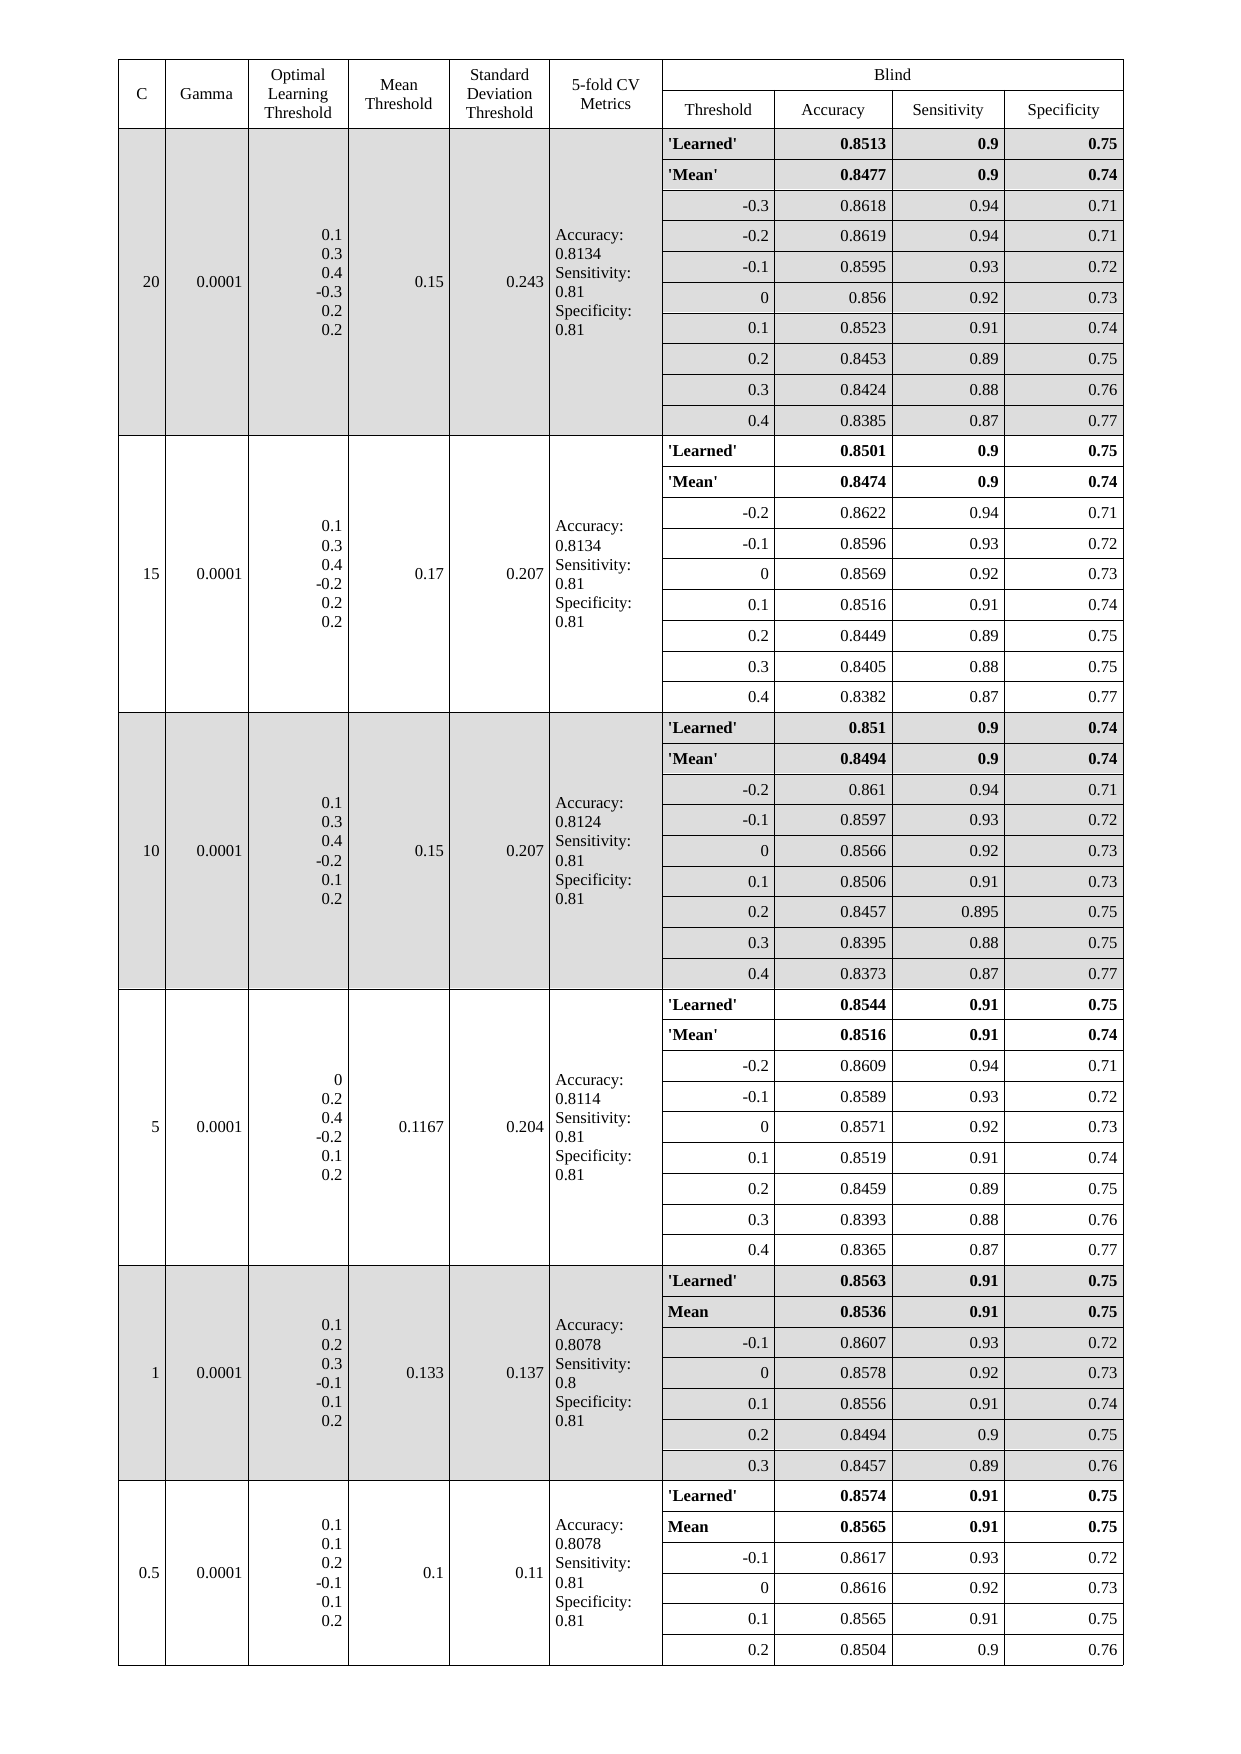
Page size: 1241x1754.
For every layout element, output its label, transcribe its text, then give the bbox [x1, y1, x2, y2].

table_cell 0.88 [893, 928, 1004, 958]
table_cell 0.92 [893, 1574, 1004, 1603]
table_cell 0.1 0.1 0.2 -0.1 0.1 0.2 [249, 1481, 348, 1664]
table_cell 0.9 [893, 467, 1004, 497]
table_cell 0.94 [893, 221, 1004, 251]
table_cell 0.75 [1005, 1481, 1123, 1511]
table_cell 0.8459 [775, 1174, 892, 1204]
table_cell 0.8405 [775, 652, 892, 681]
table_cell 0.75 [1005, 1297, 1123, 1327]
table_cell 0 [663, 283, 774, 312]
table_cell 0.71 [1005, 221, 1123, 251]
table_cell 'Learned' [663, 436, 774, 466]
table_cell 0.4 [663, 682, 774, 712]
table_cell 0.75 [1005, 344, 1123, 374]
table_cell 0.8609 [775, 1051, 892, 1081]
table_cell 0.87 [893, 406, 1004, 435]
table_cell 0.75 [1005, 1420, 1123, 1449]
table_cell 0.8393 [775, 1205, 892, 1234]
table_cell 0.71 [1005, 775, 1123, 804]
table_cell Accuracy: 0.8134 Sensitivity: 0.81 Specificity: 0.81 [550, 129, 662, 435]
table_cell 0.8565 [775, 1604, 892, 1634]
table_cell 0 [663, 1112, 774, 1142]
table_cell 0.8494 [775, 1420, 892, 1449]
table_cell 0.8597 [775, 805, 892, 835]
table_cell 0.92 [893, 836, 1004, 866]
table_cell 0.137 [450, 1266, 549, 1480]
table_cell 0.76 [1005, 1635, 1123, 1664]
table_cell 0.2 [663, 1420, 774, 1449]
table_cell 0.76 [1005, 1451, 1123, 1480]
table_cell Accuracy: 0.8134 Sensitivity: 0.81 Specificity: 0.81 [550, 436, 662, 712]
table_cell 0.94 [893, 498, 1004, 528]
table_cell 0.9 [893, 1420, 1004, 1449]
table_cell 'Learned' [663, 129, 774, 159]
table_cell 0.74 [1005, 1143, 1123, 1173]
table_cell 0.76 [1005, 1205, 1123, 1234]
table_cell 0.8571 [775, 1112, 892, 1142]
table_cell 0.74 [1005, 590, 1123, 620]
table_cell 0.94 [893, 191, 1004, 220]
table_cell 0.87 [893, 1235, 1004, 1265]
table_cell 0.8516 [775, 590, 892, 620]
table_cell -0.3 [663, 191, 774, 220]
table_cell 0.91 [893, 867, 1004, 896]
table_cell 0.75 [1005, 990, 1123, 1019]
table_cell 0.3 [663, 928, 774, 958]
table_cell -0.1 [663, 1082, 774, 1111]
table_cell 0.3 [663, 1451, 774, 1480]
table_cell 0.75 [1005, 1512, 1123, 1542]
table_cell 0.8513 [775, 129, 892, 159]
table_cell 0.91 [893, 1481, 1004, 1511]
table_cell 0.2 [663, 621, 774, 651]
table_cell 0.2 [663, 897, 774, 927]
table_cell 0.8556 [775, 1389, 892, 1419]
table_cell 0.91 [893, 1604, 1004, 1634]
table_cell Accuracy: 0.8124 Sensitivity: 0.81 Specificity: 0.81 [550, 713, 662, 988]
table_cell 0.3 [663, 1205, 774, 1234]
table_cell 0.71 [1005, 498, 1123, 528]
table_cell 0.895 [893, 897, 1004, 927]
table_cell 0.8382 [775, 682, 892, 712]
table_cell 0.1 [663, 314, 774, 343]
table_cell 0.0001 [166, 990, 248, 1265]
table_cell 0.2 [663, 1174, 774, 1204]
table_cell 0.89 [893, 621, 1004, 651]
table_cell 0.74 [1005, 713, 1123, 743]
table_cell 0.93 [893, 805, 1004, 835]
table_cell 1 [119, 1266, 165, 1480]
table_cell 0.8516 [775, 1020, 892, 1050]
table_cell 0.72 [1005, 529, 1123, 558]
table_header 5-fold CV Metrics [550, 60, 662, 128]
table_cell Threshold [663, 91, 774, 128]
table_cell 0.1 [663, 1604, 774, 1634]
table_cell -0.2 [663, 775, 774, 804]
table_cell 0.8453 [775, 344, 892, 374]
table_cell 0.88 [893, 652, 1004, 681]
table_cell 0.8616 [775, 1574, 892, 1603]
table_header Standard Deviation Threshold [450, 60, 549, 128]
table_cell 5 [119, 990, 165, 1265]
table_cell 0.0001 [166, 129, 248, 435]
table_cell 0.9 [893, 744, 1004, 773]
table_cell 0.8622 [775, 498, 892, 528]
table_cell Accuracy [775, 91, 892, 128]
table_cell 0.75 [1005, 1266, 1123, 1296]
table_cell 0.8501 [775, 436, 892, 466]
table_cell 0.0001 [166, 713, 248, 988]
table_cell 15 [119, 436, 165, 712]
table_header Mean Threshold [349, 60, 449, 128]
table_cell 0.89 [893, 344, 1004, 374]
table_cell 0.73 [1005, 283, 1123, 312]
table_cell 0.92 [893, 1112, 1004, 1142]
table_cell 0.8457 [775, 897, 892, 927]
table_cell 0.11 [450, 1481, 549, 1664]
table_cell 0.8607 [775, 1328, 892, 1357]
table_cell 0.91 [893, 1143, 1004, 1173]
table_cell Specificity [1005, 91, 1123, 128]
table_cell 0.8506 [775, 867, 892, 896]
table_cell 0.5 [119, 1481, 165, 1664]
table_cell 0.74 [1005, 1020, 1123, 1050]
table_cell 0.91 [893, 1512, 1004, 1542]
table_cell -0.2 [663, 498, 774, 528]
table_cell 0.75 [1005, 1604, 1123, 1634]
table_cell 0.8494 [775, 744, 892, 773]
table_cell 0.8373 [775, 959, 892, 988]
table_cell 0.74 [1005, 744, 1123, 773]
table_cell 0.8457 [775, 1451, 892, 1480]
table_cell 0.76 [1005, 375, 1123, 405]
table_cell 0.8574 [775, 1481, 892, 1511]
table_cell 0.8523 [775, 314, 892, 343]
table_cell 0.74 [1005, 160, 1123, 189]
table_cell 0.207 [450, 436, 549, 712]
table_cell 0.8395 [775, 928, 892, 958]
table_cell 0.74 [1005, 1389, 1123, 1419]
table_cell 0.75 [1005, 897, 1123, 927]
table_cell -0.1 [663, 252, 774, 282]
table_cell 0.92 [893, 1358, 1004, 1388]
table_cell 0.1 0.2 0.3 -0.1 0.1 0.2 [249, 1266, 348, 1480]
table_cell 0.0001 [166, 436, 248, 712]
table_cell 0.8618 [775, 191, 892, 220]
table_cell 0.1 [663, 1389, 774, 1419]
table_cell 0.8385 [775, 406, 892, 435]
table_cell 20 [119, 129, 165, 435]
table_cell 0.75 [1005, 652, 1123, 681]
table_cell 0.9 [893, 713, 1004, 743]
table_cell 0.72 [1005, 805, 1123, 835]
table_header Gamma [166, 60, 248, 128]
table_cell 0.4 [663, 959, 774, 988]
table_cell 0.856 [775, 283, 892, 312]
table_cell 0.1 0.3 0.4 -0.2 0.1 0.2 [249, 713, 348, 988]
table_cell 0.4 [663, 406, 774, 435]
table_cell 0.91 [893, 1266, 1004, 1296]
table_cell 0.8617 [775, 1543, 892, 1572]
table_cell 'Mean' [663, 1020, 774, 1050]
table_cell 0.8563 [775, 1266, 892, 1296]
table_cell -0.1 [663, 1543, 774, 1572]
table_cell 0.88 [893, 375, 1004, 405]
table_cell 0.91 [893, 990, 1004, 1019]
table_cell Sensitivity [893, 91, 1004, 128]
table_cell 0.75 [1005, 928, 1123, 958]
table_cell 0.243 [450, 129, 549, 435]
table_cell 0 [663, 559, 774, 589]
table_cell 'Learned' [663, 713, 774, 743]
table_cell 'Mean' [663, 744, 774, 773]
table_cell 0.8596 [775, 529, 892, 558]
table_cell -0.1 [663, 1328, 774, 1357]
table_cell 0.8595 [775, 252, 892, 282]
table_cell 0.0001 [166, 1266, 248, 1480]
table_cell 0.8449 [775, 621, 892, 651]
table_cell 0.851 [775, 713, 892, 743]
table_cell 0.1 0.3 0.4 -0.2 0.2 0.2 [249, 436, 348, 712]
table_cell 0.8424 [775, 375, 892, 405]
table_cell 0.0001 [166, 1481, 248, 1664]
table_cell 0.204 [450, 990, 549, 1265]
table_cell Accuracy: 0.8114 Sensitivity: 0.81 Specificity: 0.81 [550, 990, 662, 1265]
table_cell 0.73 [1005, 867, 1123, 896]
table_cell 0.8544 [775, 990, 892, 1019]
table_cell 0.207 [450, 713, 549, 988]
table_cell 'Learned' [663, 1481, 774, 1511]
table_cell 0.1 [349, 1481, 449, 1664]
table_cell 0.73 [1005, 1358, 1123, 1388]
table_cell 0.861 [775, 775, 892, 804]
table_cell 0.133 [349, 1266, 449, 1480]
table_cell 0.73 [1005, 559, 1123, 589]
table_cell 0.8566 [775, 836, 892, 866]
table_cell 0.87 [893, 959, 1004, 988]
table_cell 0.91 [893, 590, 1004, 620]
table_cell 'Mean' [663, 467, 774, 497]
table_cell 0.88 [893, 1205, 1004, 1234]
table_cell 0.75 [1005, 1174, 1123, 1204]
table_cell 0.72 [1005, 1543, 1123, 1572]
table_cell 0.8536 [775, 1297, 892, 1327]
table_cell 'Learned' [663, 990, 774, 1019]
table_cell 0.77 [1005, 682, 1123, 712]
table_cell 0.9 [893, 1635, 1004, 1664]
table_cell Accuracy: 0.8078 Sensitivity: 0.81 Specificity: 0.81 [550, 1481, 662, 1664]
table_cell 0.73 [1005, 836, 1123, 866]
table_cell 0.72 [1005, 1328, 1123, 1357]
table_cell 0.72 [1005, 252, 1123, 282]
table_cell -0.2 [663, 221, 774, 251]
table_cell 0.8569 [775, 559, 892, 589]
table_cell 0.93 [893, 1328, 1004, 1357]
table_cell 0.2 [663, 344, 774, 374]
table_cell 0.94 [893, 1051, 1004, 1081]
table_cell 0.8519 [775, 1143, 892, 1173]
table_cell 0.1 [663, 1143, 774, 1173]
table_cell 0.77 [1005, 406, 1123, 435]
table_cell 0.91 [893, 1020, 1004, 1050]
table_cell 0 [663, 1358, 774, 1388]
table_header C [119, 60, 165, 128]
table_cell 0.9 [893, 129, 1004, 159]
table_cell 0.1 [663, 590, 774, 620]
table_cell 0.1 [663, 867, 774, 896]
table_cell 0.8474 [775, 467, 892, 497]
table_cell 0.71 [1005, 191, 1123, 220]
table_cell -0.1 [663, 805, 774, 835]
table_cell 0.87 [893, 682, 1004, 712]
table_cell 0.72 [1005, 1082, 1123, 1111]
table_cell 0.73 [1005, 1574, 1123, 1603]
table_cell 0.73 [1005, 1112, 1123, 1142]
table_cell 0.8578 [775, 1358, 892, 1388]
table_cell 0.91 [893, 314, 1004, 343]
table_cell 0.8619 [775, 221, 892, 251]
table_cell 0.2 [663, 1635, 774, 1664]
table_cell 0.1 0.3 0.4 -0.3 0.2 0.2 [249, 129, 348, 435]
table_cell 0.9 [893, 436, 1004, 466]
table_cell 0.89 [893, 1451, 1004, 1480]
table_cell 0.93 [893, 1543, 1004, 1572]
table_cell 0.93 [893, 252, 1004, 282]
table_cell 0.75 [1005, 436, 1123, 466]
table_cell 0.8589 [775, 1082, 892, 1111]
table_cell 0.75 [1005, 621, 1123, 651]
table_cell 0.15 [349, 129, 449, 435]
table_cell 0.77 [1005, 1235, 1123, 1265]
table_cell 0.75 [1005, 129, 1123, 159]
table_cell 'Mean' [663, 160, 774, 189]
table_cell 0.1167 [349, 990, 449, 1265]
table_cell 0.92 [893, 283, 1004, 312]
table_cell Mean [663, 1297, 774, 1327]
table_cell 0.71 [1005, 1051, 1123, 1081]
table_header Optimal Learning Threshold [249, 60, 348, 128]
table_cell 0.92 [893, 559, 1004, 589]
table_cell 0.9 [893, 160, 1004, 189]
table_cell 0.94 [893, 775, 1004, 804]
table_cell 0.3 [663, 652, 774, 681]
table_cell 0 0.2 0.4 -0.2 0.1 0.2 [249, 990, 348, 1265]
table_cell 0.93 [893, 529, 1004, 558]
table_cell 0 [663, 1574, 774, 1603]
table_cell 0.93 [893, 1082, 1004, 1111]
table_cell 0.91 [893, 1297, 1004, 1327]
table_cell 0.8565 [775, 1512, 892, 1542]
table_cell 'Learned' [663, 1266, 774, 1296]
table_cell 0.74 [1005, 314, 1123, 343]
table_cell Accuracy: 0.8078 Sensitivity: 0.8 Specificity: 0.81 [550, 1266, 662, 1480]
table_cell 0 [663, 836, 774, 866]
table_cell 0.8504 [775, 1635, 892, 1664]
table_cell 0.8477 [775, 160, 892, 189]
table_cell 0.3 [663, 375, 774, 405]
table_cell 0.89 [893, 1174, 1004, 1204]
table_cell 0.8365 [775, 1235, 892, 1265]
table_cell Mean [663, 1512, 774, 1542]
table_header Blind [663, 60, 1123, 90]
table_cell 0.74 [1005, 467, 1123, 497]
table_cell 10 [119, 713, 165, 988]
table_cell 0.15 [349, 713, 449, 988]
table_cell 0.4 [663, 1235, 774, 1265]
table_cell -0.2 [663, 1051, 774, 1081]
table_cell 0.77 [1005, 959, 1123, 988]
table_cell -0.1 [663, 529, 774, 558]
table_cell 0.91 [893, 1389, 1004, 1419]
table_cell 0.17 [349, 436, 449, 712]
